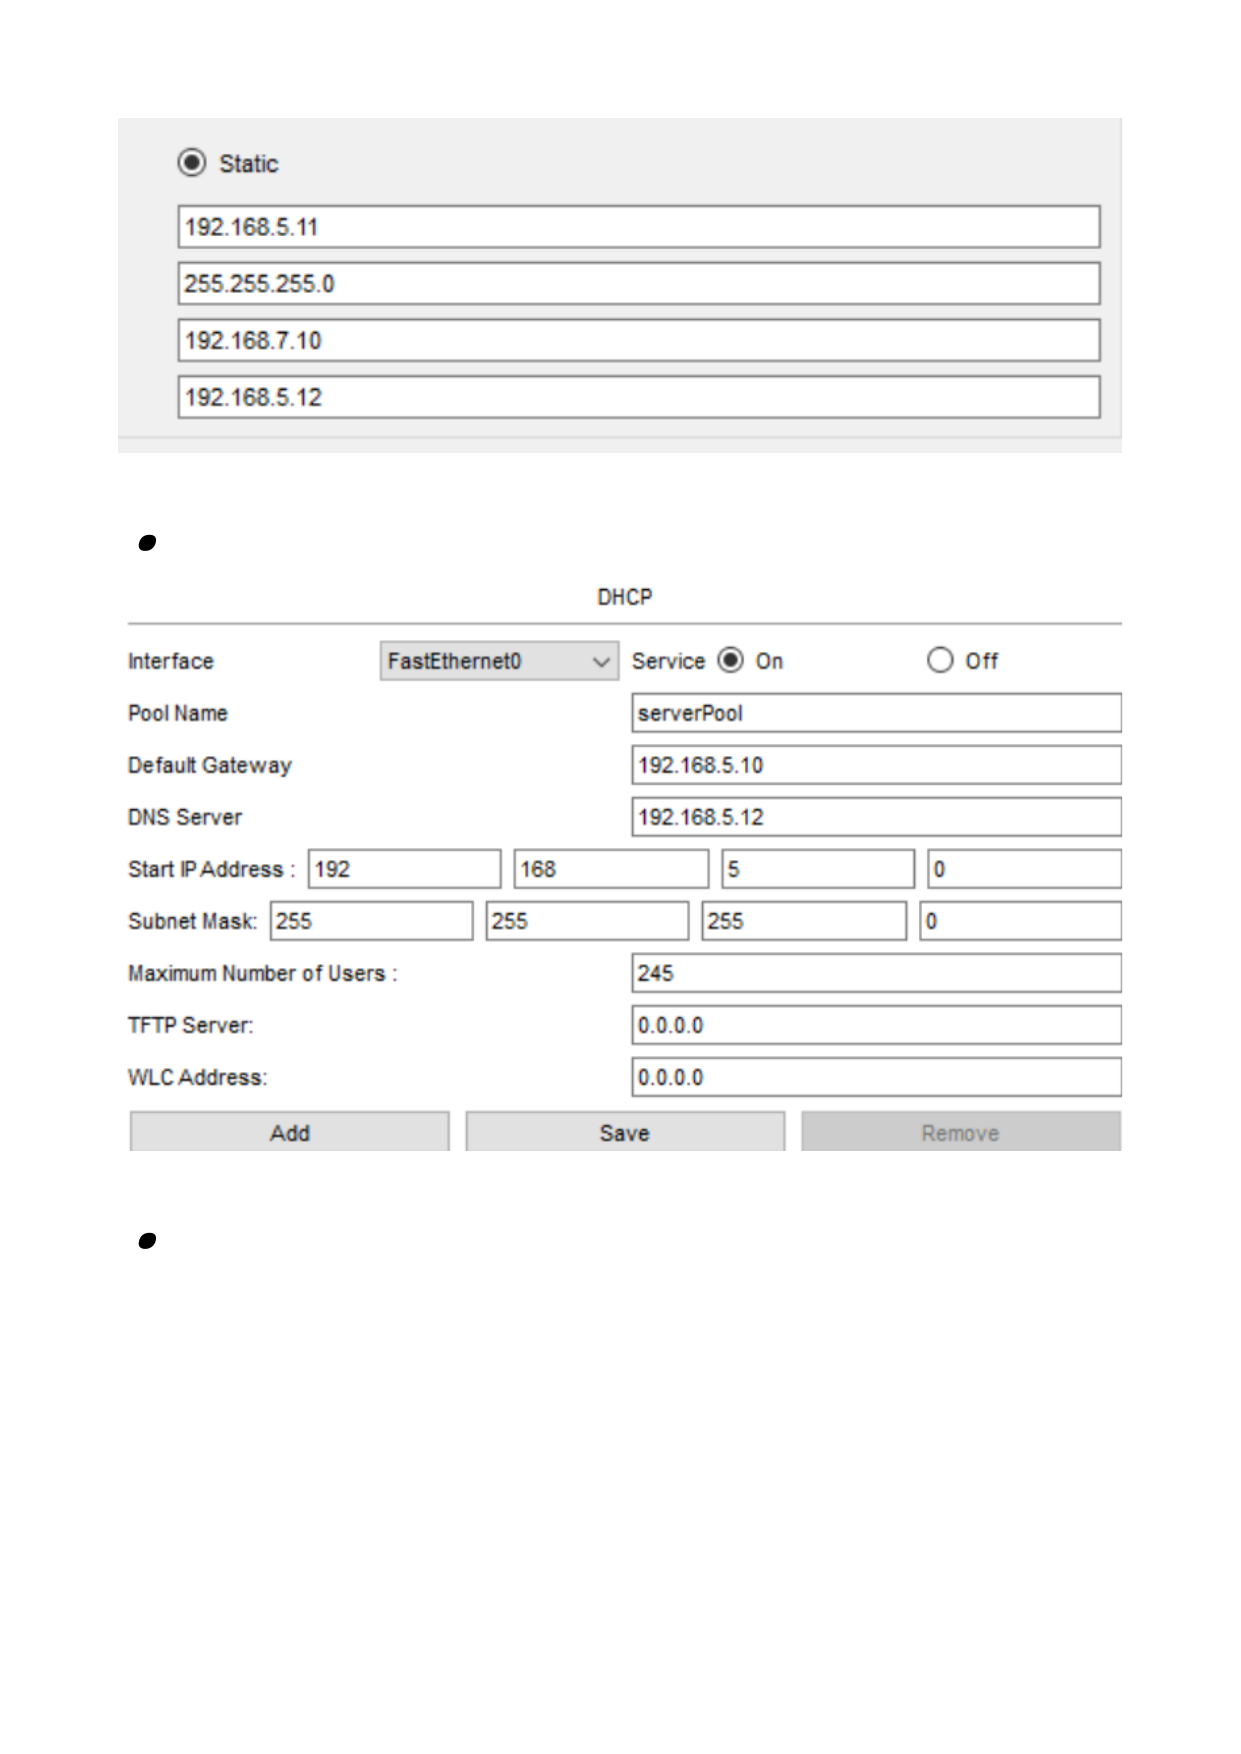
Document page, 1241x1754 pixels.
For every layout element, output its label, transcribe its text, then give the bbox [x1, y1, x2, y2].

picture [118, 577, 1123, 1151]
picture [118, 118, 1123, 453]
text . [118, 453, 1122, 577]
text . [118, 1151, 1122, 1275]
